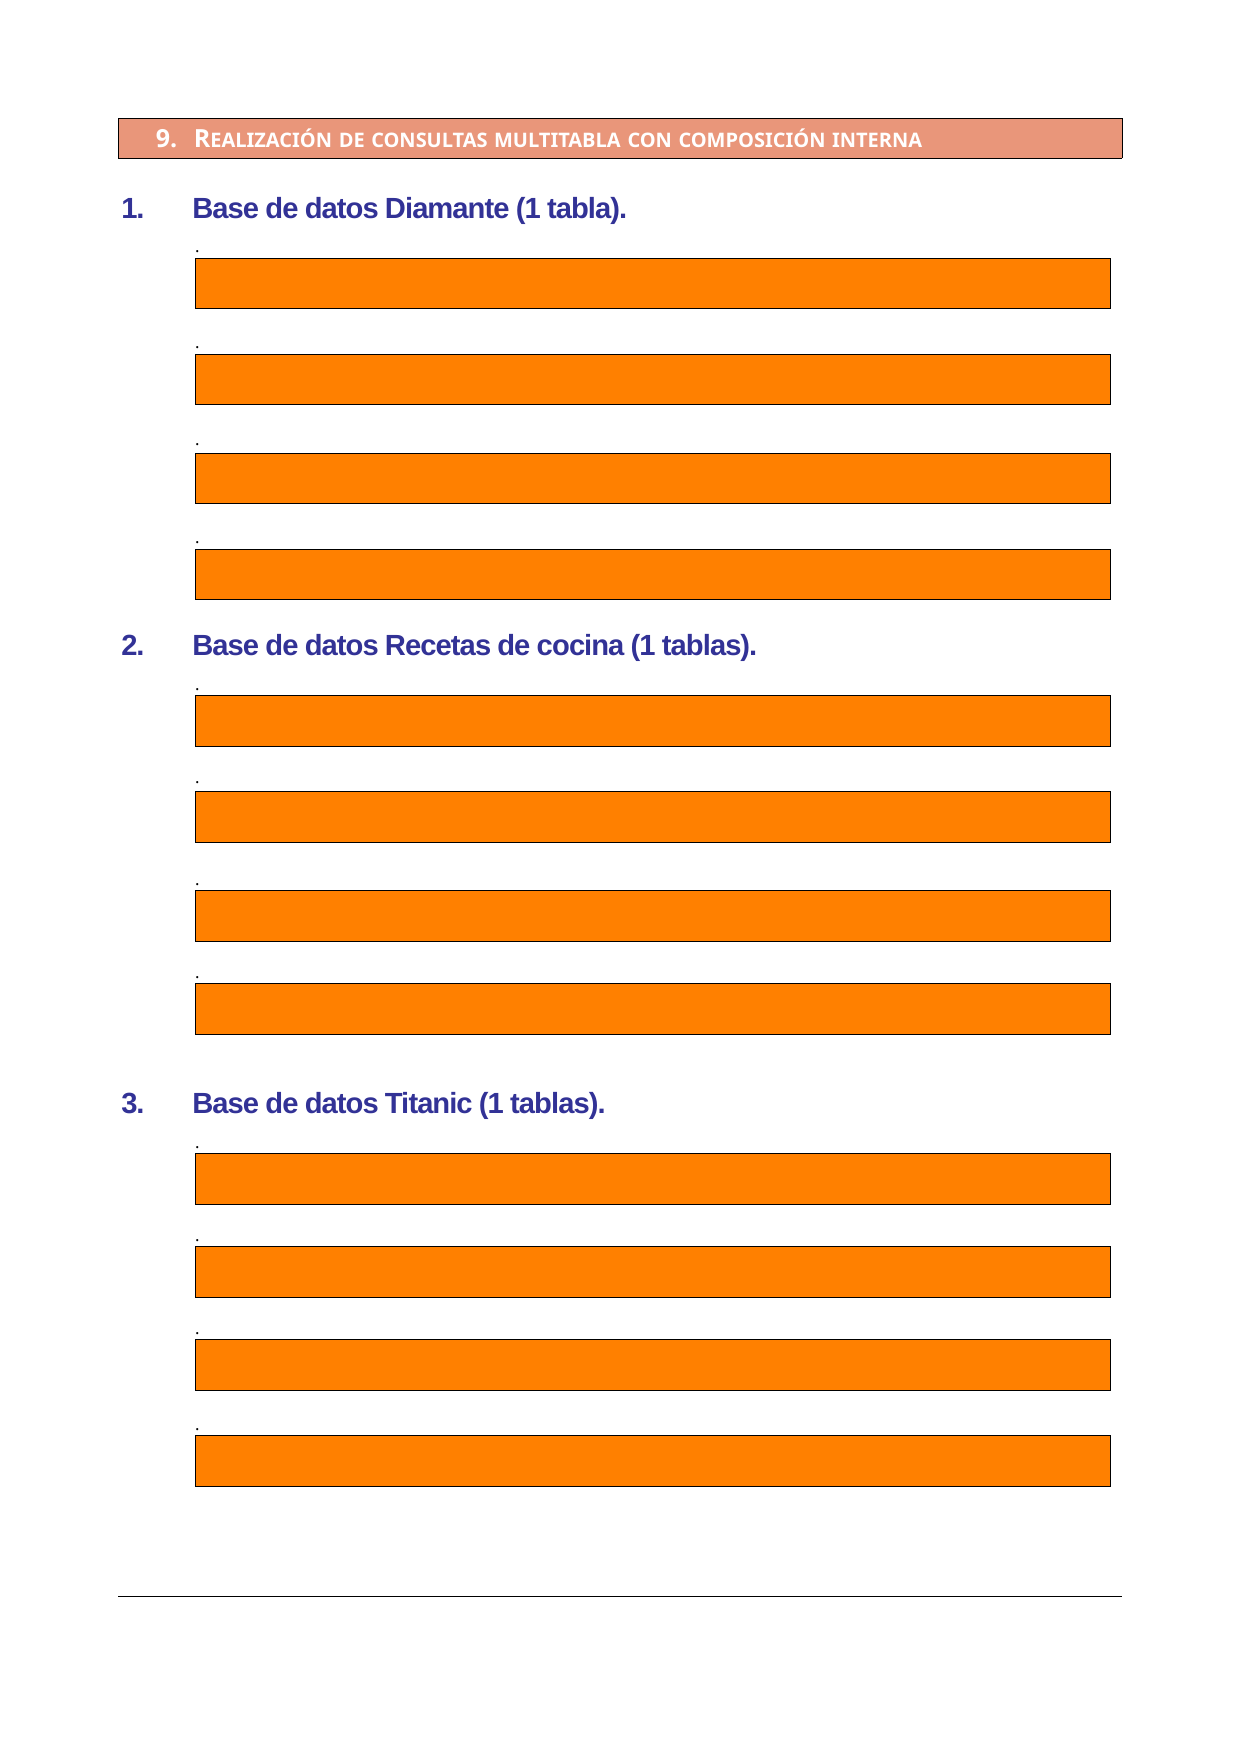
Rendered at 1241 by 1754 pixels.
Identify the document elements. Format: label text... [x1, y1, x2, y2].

text . [192, 1127, 1122, 1153]
text . [192, 766, 1122, 791]
text . [192, 669, 1122, 695]
text 1. Base de datos Diamante (1 tabla). [118, 188, 1122, 227]
text . [192, 526, 1122, 549]
text . [192, 232, 1122, 258]
text 3. Base de datos Titanic (1 tablas). [118, 1083, 1122, 1122]
text . [192, 1223, 1122, 1246]
text . [192, 961, 1122, 983]
text . [192, 1317, 1122, 1339]
text 2. Base de datos Recetas de cocina (1 tablas). [118, 625, 1122, 664]
text . [192, 865, 1122, 890]
text . [192, 427, 1122, 450]
text . [192, 1413, 1122, 1436]
text . [192, 331, 1122, 354]
